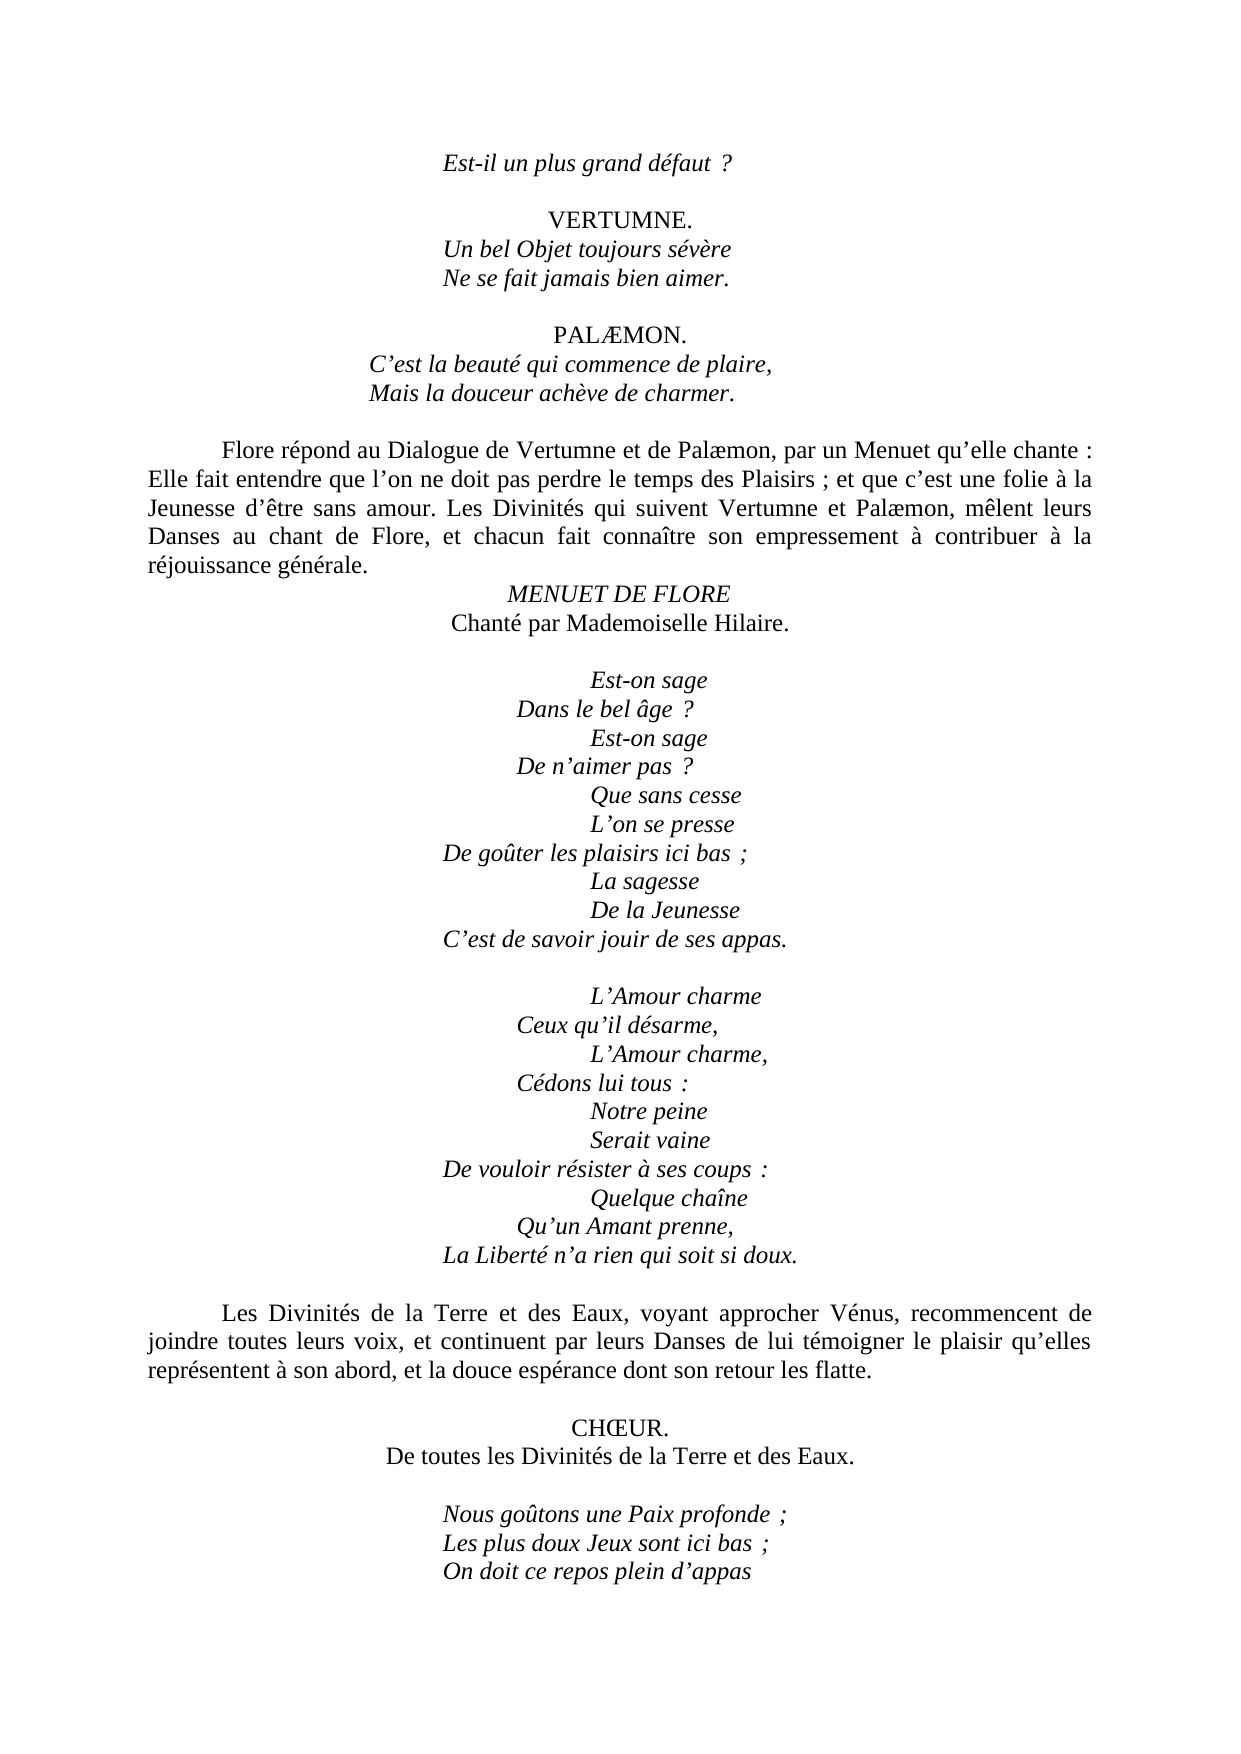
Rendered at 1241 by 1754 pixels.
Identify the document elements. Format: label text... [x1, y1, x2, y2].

text L’Amour charme, [590, 1039, 1093, 1068]
text Qu’un Amant prenne, [516, 1211, 1093, 1240]
text Flore répond au Dialogue de Vertumne et de Palæmon, par un Menuet qu’elle chante : Elle fait entendre que l’on ne doit pas perdre le temps des Plaisirs ; et que c’est une folie à la Jeunesse d’être sans amour. Les Divinités qui suivent Vertumne et Palæmon, mêlent leurs Danses au chant de Flore, et chacun fait connaître son empressement à contribuer à la réjouissance générale. [148, 435, 1093, 579]
text Nous goûtons une Paix profonde ; [443, 1499, 1093, 1528]
text Un bel Objet toujours sévère [443, 234, 1093, 263]
text La Liberté n’a rien qui soit si doux. [369, 1240, 1093, 1269]
text C’est de savoir jouir de ses appas. [369, 924, 1093, 953]
text Ne se fait jamais bien aimer. [443, 263, 1093, 291]
text Mais la douceur achève de charmer. [369, 378, 1093, 406]
text Ceux qu’il désarme, [516, 1010, 1093, 1039]
text Est-on sage [590, 665, 1093, 694]
text Serait vaine [590, 1125, 1093, 1154]
text Est-il un plus grand défaut ? [443, 148, 1093, 176]
text Quelque chaîne [590, 1183, 1093, 1211]
text De la Jeunesse [590, 895, 1093, 924]
text L’Amour charme [590, 981, 1093, 1010]
text Chanté par Mademoiselle Hilaire. [148, 608, 1093, 636]
text De n’aimer pas ? [443, 751, 1093, 780]
text VERTUMNE. [148, 205, 1093, 234]
text Est-on sage [590, 723, 1093, 751]
text PALÆMON. [148, 320, 1093, 349]
text Les plus doux Jeux sont ici bas ; [443, 1528, 1093, 1556]
text On doit ce repos plein d’appas [443, 1556, 1093, 1585]
text Les Divinités de la Terre et des Eaux, voyant approcher Vénus, recommencent de joindre toutes leurs voix, et continuent par leurs Danses de lui témoigner le plaisir qu’elles représentent à son abord, et la douce espérance dont son retour les flatte. [148, 1298, 1093, 1384]
text Dans le bel âge ? [516, 694, 1093, 723]
text De toutes les Divinités de la Terre et des Eaux. [148, 1441, 1093, 1470]
text C’est la beauté qui commence de plaire, [369, 349, 1093, 378]
text Notre peine [590, 1096, 1093, 1125]
text MENUET DE FLORE [148, 579, 1093, 608]
text De vouloir résister à ses coups : [369, 1154, 1093, 1183]
text La sagesse [590, 866, 1093, 895]
text Cédons lui tous : [443, 1068, 1093, 1096]
text De goûter les plaisirs ici bas ; [443, 838, 1093, 866]
text L’on se presse [590, 809, 1093, 838]
text CHŒUR. [148, 1413, 1093, 1441]
text Que sans cesse [590, 780, 1093, 809]
